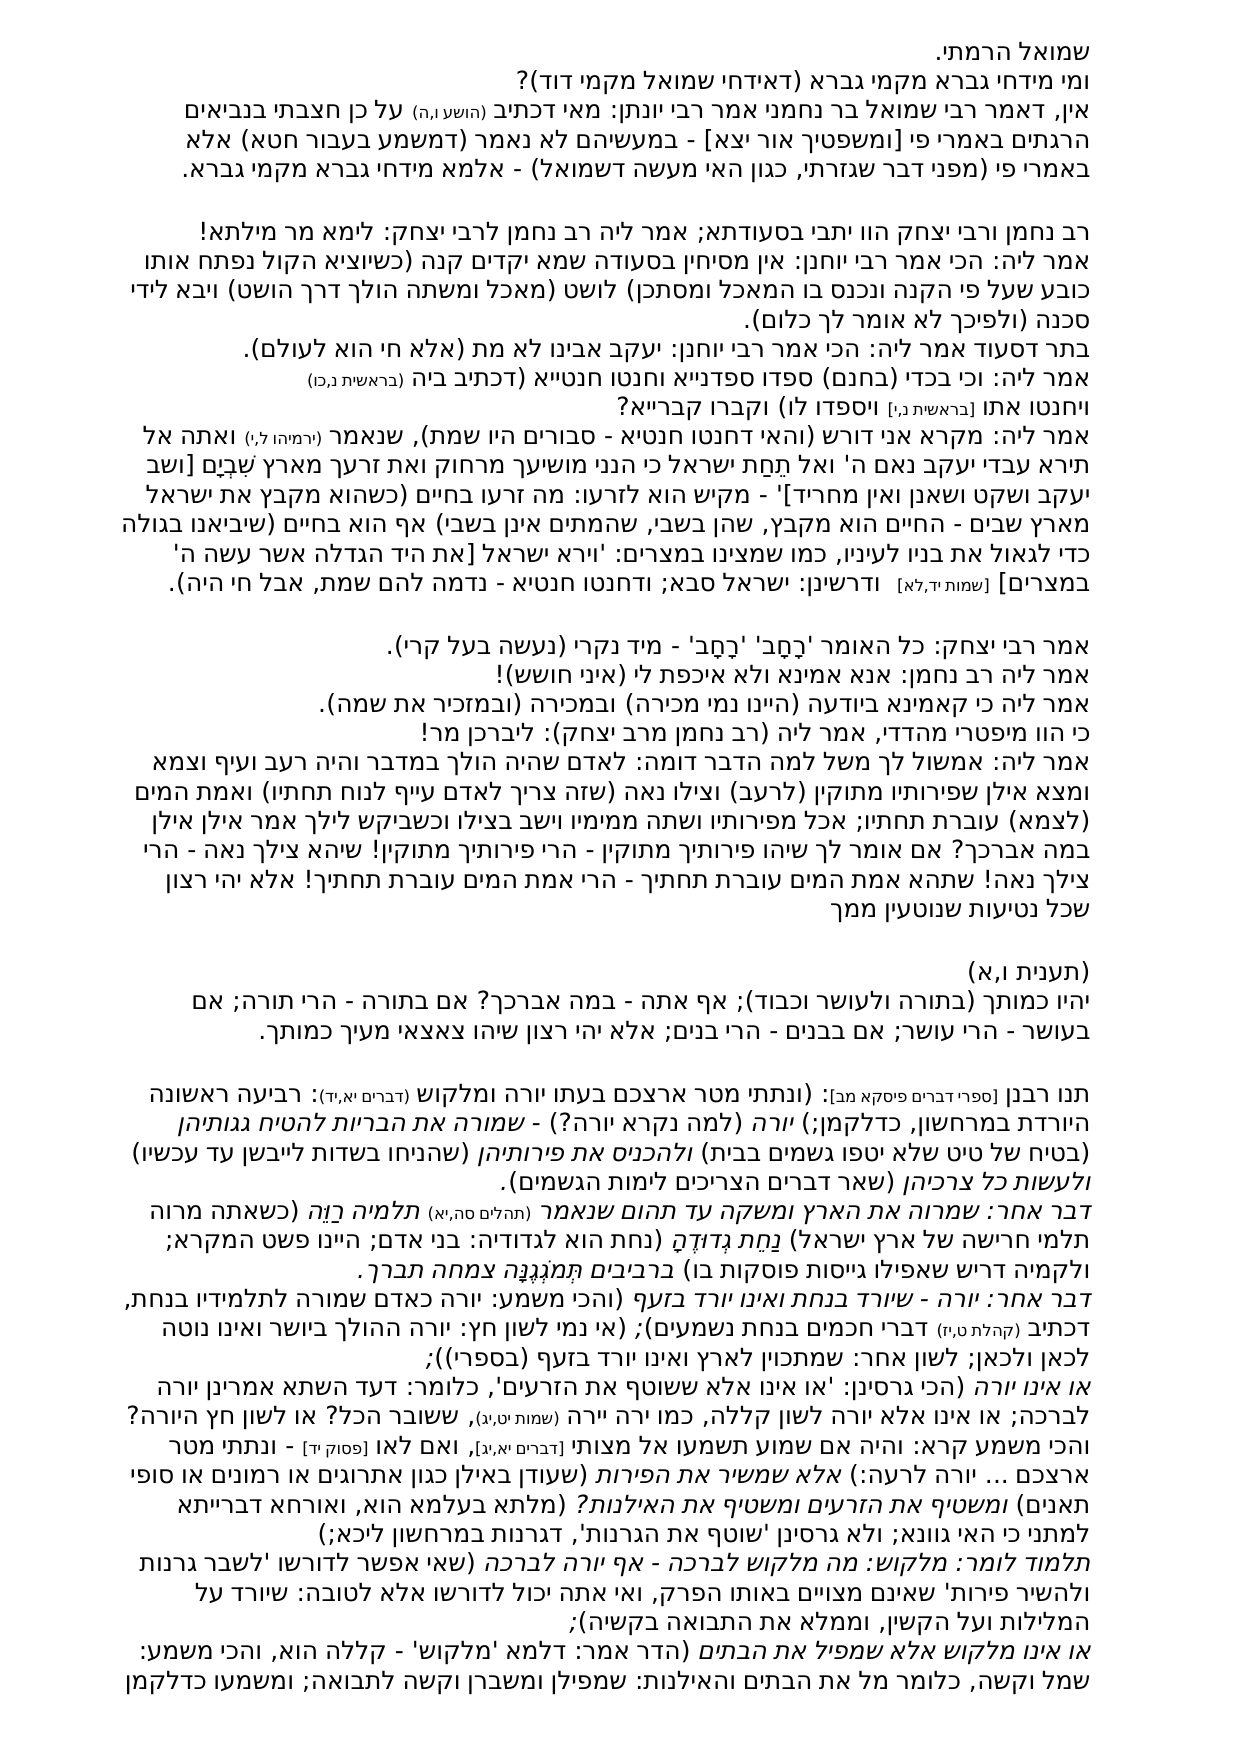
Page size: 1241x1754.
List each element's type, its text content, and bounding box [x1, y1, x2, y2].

text יהיו כמותך (בתורה ולעושר וכבוד); אף אתה - במה אברכך? אם בתורה - הרי תורה; אם בעושר - הרי עושר; אם בבנים - הרי בנים; אלא יהי רצון שיהו צאצאי מעיך כמותך. [120, 987, 1090, 1045]
text (תענית ו,א) [120, 958, 1090, 987]
text שמואל הרמתי. [120, 37, 1090, 67]
text תנו רבנן [ספרי דברים פיסקא מב]: (ונתתי מטר ארצכם בעתו יורה ומלקוש (דברים יא,יד): רביעה ראשונה היורדת במרחשון, כדלקמן;) יורה (למה נקרא יורה?) - שמורה את הבריות להטיח גגותיהן (בטיח של טיט שלא יטפו גשמים בבית) ולהכניס את פירותיהן (שהניחו בשדות לייבשן עד עכשיו) ולעשות כל צרכיהן (שאר דברים הצריכים לימות הגשמים). [120, 1079, 1090, 1196]
text אמר ליה רב נחמן: אנא אמינא ולא איכפת לי (איני חושש)! [120, 661, 1090, 689]
text דבר אחר: יורה - שיורד בנחת ואינו יורד בזעף (והכי משמע: יורה כאדם שמורה לתלמידיו בנחת, דכתיב (קהלת ט,יז) דברי חכמים בנחת נשמעים); (אי נמי לשון חץ: יורה ההולך ביושר ואינו נוטה לכאן ולכאן; לשון אחר: שמתכוין לארץ ואינו יורד בזעף (בספרי)); [120, 1284, 1090, 1372]
text ויחנטו אתו [בראשית נ,י] ויספדו לו) וקברו קברייא? [120, 392, 1090, 421]
text או אינו מלקוש אלא שמפיל את הבתים (הדר אמר: דלמא 'מלקוש' - קללה הוא, והכי משמע: שמל וקשה, כלומר מל את הבתים והאילנות: שמפילן ומשברן וקשה לתבואה; ומשמעו כדלקמן [120, 1637, 1090, 1695]
text או אינו יורה (הכי גרסינן: 'או אינו אלא ששוטף את הזרעים', כלומר: דעד השתא אמרינן יורה לברכה; או אינו אלא יורה לשון קללה, כמו ירה יירה (שמות יט,יג), ששובר הכל? או לשון חץ היורה? והכי משמע קרא: והיה אם שמוע תשמעו אל מצותי [דברים יא,יג], ואם לאו [פסוק יד] - ונתתי מטר ארצכם ... יורה לרעה:) אלא שמשיר את הפירות (שעודן באילן כגון אתרוגים או רמונים או סופי תאנים) ומשטיף את הזרעים ומשטיף את האילנות? (מלתא בעלמא הוא, ואורחא דברייתא למתני כי האי גוונא; ולא גרסינן 'שוטף את הגרנות', דגרנות במרחשון ליכא;) [120, 1372, 1090, 1549]
text אמר ליה: אמשול לך משל למה הדבר דומה: לאדם שהיה הולך במדבר והיה רעב ועיף וצמא ומצא אילן שפירותיו מתוקין (לרעב) וצילו נאה (שזה צריך לאדם עייף לנוח תחתיו) ואמת המים (לצמא) עוברת תחתיו; אכל מפירותיו ושתה ממימיו וישב בצילו וכשביקש לילך אמר אילן אילן במה אברכך? אם אומר לך שיהו פירותיך מתוקין - הרי פירותיך מתוקין! שיהא צילך נאה - הרי צילך נאה! שתהא אמת המים עוברת תחתיך - הרי אמת המים עוברת תחתיך! אלא יהי רצון שכל נטיעות שנוטעין ממך [120, 747, 1090, 924]
text רב נחמן ורבי יצחק הוו יתבי בסעודתא; אמר ליה רב נחמן לרבי יצחק: לימא מר מילתא! [120, 217, 1090, 246]
text אמר רבי יצחק: כל האומר 'רָחָב' 'רָחָב' - מיד נקרי (נעשה בעל קרי). [120, 632, 1090, 661]
text כי הוו מיפטרי מהדדי, אמר ליה (רב נחמן מרב יצחק): ליברכן מר! [120, 718, 1090, 747]
text ומי מידחי גברא מקמי גברא (דאידחי שמואל מקמי דוד)? [120, 67, 1090, 96]
text אמר ליה: מקרא אני דורש (והאי דחנטו חנטיא - סבורים היו שמת), שנאמר (ירמיהו ל,י) ואתה אל תירא עבדי יעקב נאם ה' ואל תֵחַת ישראל כי הנני מושיעך מרחוק ואת זרעך מארץ שִׁבְיָם [ושב יעקב ושקט ושאנן ואין מחריד]' - מקיש הוא לזרעו: מה זרעו בחיים (כשהוא מקבץ את ישראל מארץ שבים - החיים הוא מקבץ, שהן בשבי, שהמתים אינן בשבי) אף הוא בחיים (שיביאנו בגולה כדי לגאול את בניו לעיניו, כמו שמצינו במצרים: 'וירא ישראל [את היד הגדלה אשר עשה ה' במצרים] [שמות יד,לא] ודרשינן: ישראל סבא; ודחנטו חנטיא - נדמה להם שמת, אבל חי היה). [120, 421, 1090, 598]
text דבר אחר: שמרוה את הארץ ומשקה עד תהום שנאמר (תהלים סה,יא) תלמיה רַוֵּה (כשאתה מרוה תלמי חרישה של ארץ ישראל) נַחֵת גְדוּדֶהָ (נחת הוא לגדודיה: בני אדם; היינו פשט המקרא; ולקמיה דריש שאפילו גייסות פוסקות בו) ברביבים תְּמֹגְגֶנָּה צמחה תברך. [120, 1196, 1090, 1284]
text אין, דאמר רבי שמואל בר נחמני אמר רבי יונתן: מאי דכתיב (הושע ו,ה) על כן חצבתי בנביאים הרגתים באמרי פי [ומשפטיך אור יצא] - במעשיהם לא נאמר (דמשמע בעבור חטא) אלא באמרי פי (מפני דבר שגזרתי, כגון האי מעשה דשמואל) - אלמא מידחי גברא מקמי גברא. [120, 96, 1090, 183]
text תלמוד לומר: מלקוש: מה מלקוש לברכה - אף יורה לברכה (שאי אפשר לדורשו 'לשבר גרנות ולהשיר פירות' שאינם מצויים באותו הפרק, ואי אתה יכול לדורשו אלא לטובה: שיורד על המלילות ועל הקשין, וממלא את התבואה בקשיה); [120, 1549, 1090, 1637]
text אמר ליה: וכי בכדי (בחנם) ספדו ספדנייא וחנטו חנטייא (דכתיב ביה (בראשית נ,כו) [120, 363, 1090, 392]
text אמר ליה כי קאמינא ביודעה (היינו נמי מכירה) ובמכירה (ובמזכיר את שמה). [120, 689, 1090, 718]
text אמר ליה: הכי אמר רבי יוחנן: אין מסיחין בסעודה שמא יקדים קנה (כשיוציא הקול נפתח אותו כובע שעל פי הקנה ונכנס בו המאכל ומסתכן) לושט (מאכל ומשתה הולך דרך הושט) ויבא לידי סכנה (ולפיכך לא אומר לך כלום). [120, 246, 1090, 334]
text בתר דסעוד אמר ליה: הכי אמר רבי יוחנן: יעקב אבינו לא מת (אלא חי הוא לעולם). [120, 334, 1090, 363]
